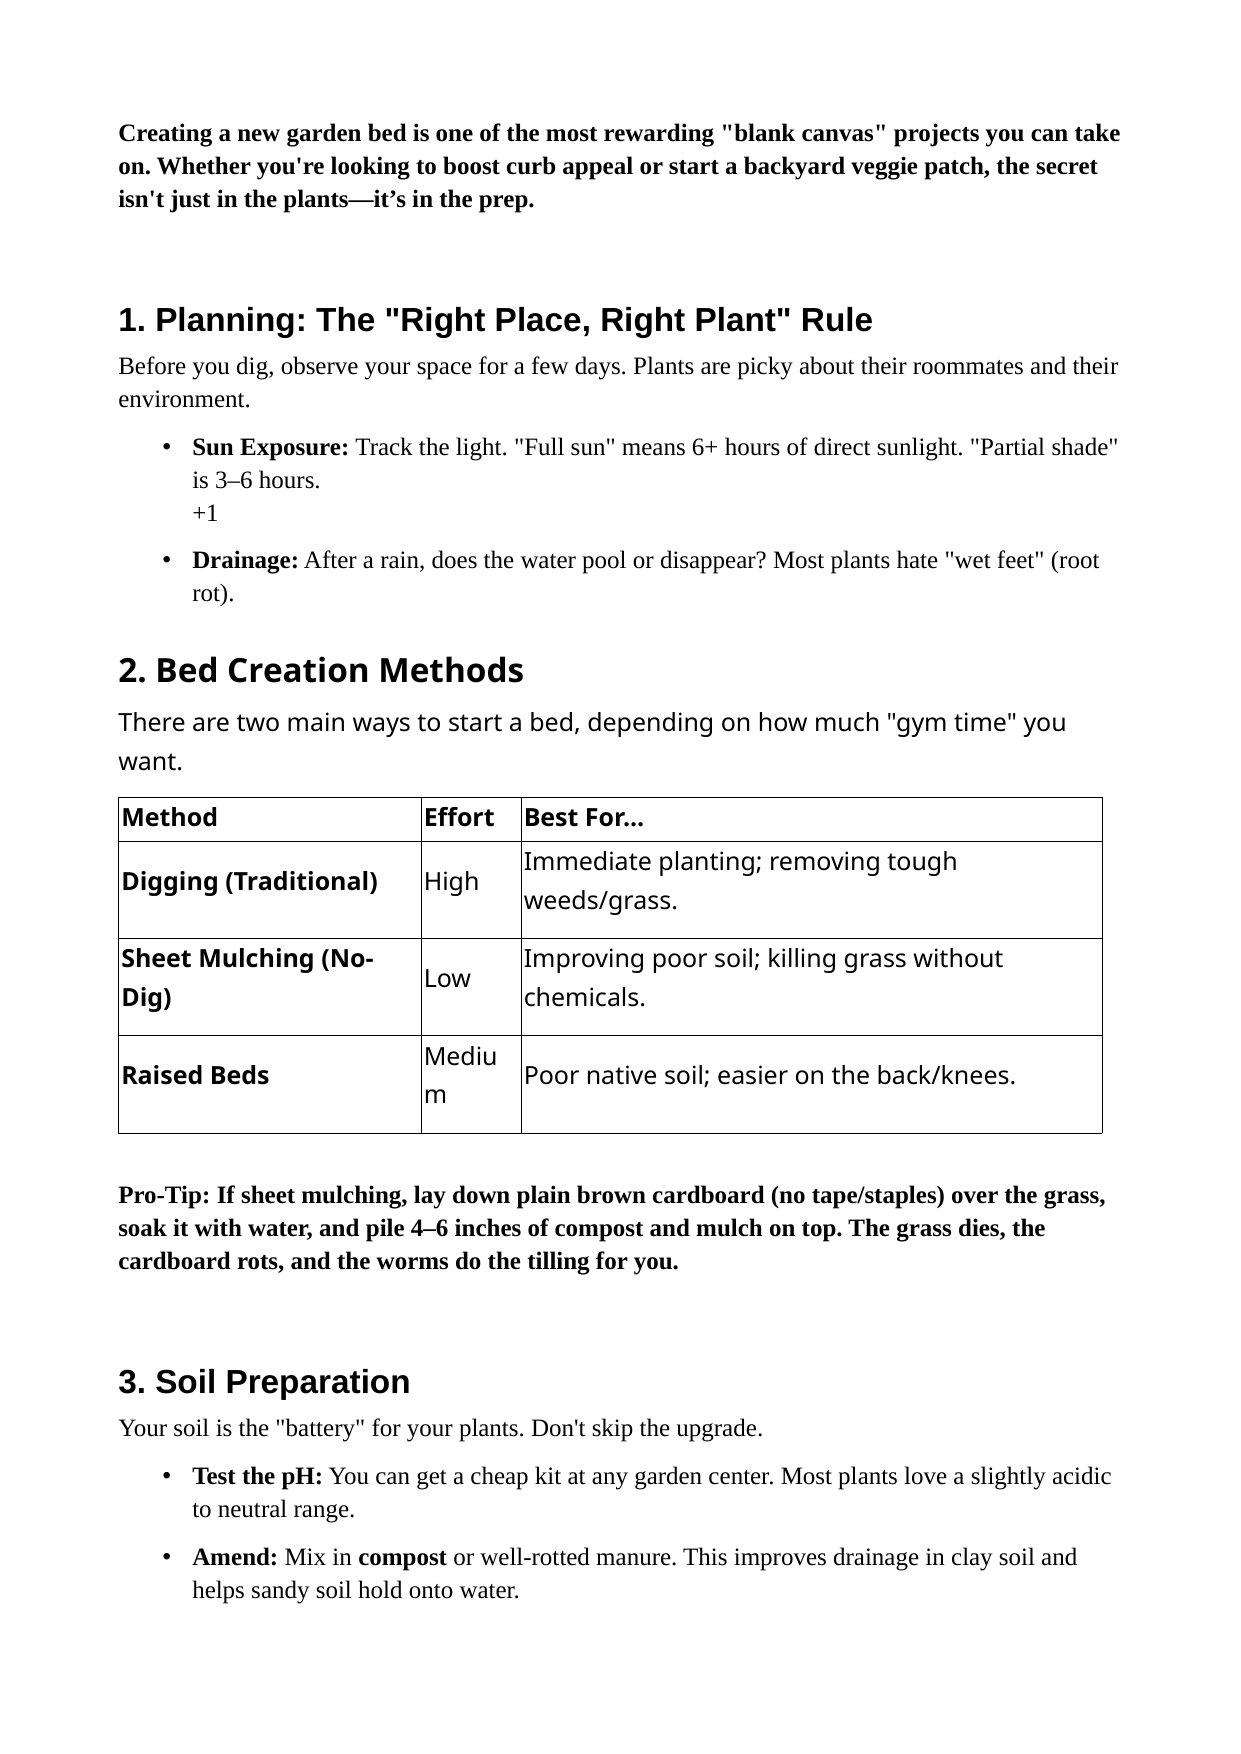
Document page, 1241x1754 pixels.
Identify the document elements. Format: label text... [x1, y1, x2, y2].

list Sun Exposure: Track the light. "Full sun" means 6+ hours of direct sunlight. "Partial shade" is 3–6 hours. [162, 432, 1122, 493]
table_cell Poor native soil; easier on the back/knees. [522, 1036, 1102, 1133]
table_header Effort [422, 798, 521, 841]
table_header Best For... [522, 798, 1102, 841]
table_cell Medium [422, 1036, 521, 1133]
table_cell Digging (Traditional) [119, 842, 421, 938]
table_cell Improving poor soil; killing grass without chemicals. [522, 939, 1102, 1035]
text Creating a new garden bed is one of the most rewarding "blank canvas" projects you can take on. Whether you're looking to boost curb appeal or start a backyard veggie patch, the secret isn't just in the plants—it’s in the prep. [118, 118, 1122, 213]
text There are two main ways to start a bed, depending on how much "gym time" you want. [118, 705, 1122, 778]
text Pro-Tip: If sheet mulching, lay down plain brown cardboard (no tape/staples) over the grass, soak it with water, and pile 4–6 inches of compost and mulch on top. The grass dies, the cardboard rots, and the worms do the tilling for you. [118, 1180, 1122, 1275]
text Your soil is the "battery" for your plants. Don't skip the upgrade. [118, 1413, 1122, 1442]
text Before you dig, observe your space for a few days. Plants are picky about their roommates and their environment. [118, 351, 1122, 413]
subtitle 2. Bed Creation Methods [118, 647, 1122, 692]
subtitle 1. Planning: The "Right Place, Right Plant" Rule [118, 300, 1122, 339]
table_cell Low [422, 939, 521, 1035]
table_cell Immediate planting; removing tough weeds/grass. [522, 842, 1102, 938]
table_header Method [119, 798, 421, 841]
list Amend: Mix in compost or well-rotted manure. This improves drainage in clay soil and helps sandy soil hold onto water. [162, 1542, 1122, 1603]
list Drainage: After a rain, does the water pool or disappear? Most plants hate "wet feet" (root rot). [162, 545, 1122, 607]
subtitle 3. Soil Preparation [118, 1362, 1122, 1401]
list Test the pH: You can get a cheap kit at any garden center. Most plants love a slightly acidic to neutral range. [162, 1461, 1122, 1523]
list +1 [162, 498, 1122, 527]
table_cell High [422, 842, 521, 938]
table_cell Sheet Mulching (No-Dig) [119, 939, 421, 1035]
table_cell Raised Beds [119, 1036, 421, 1133]
